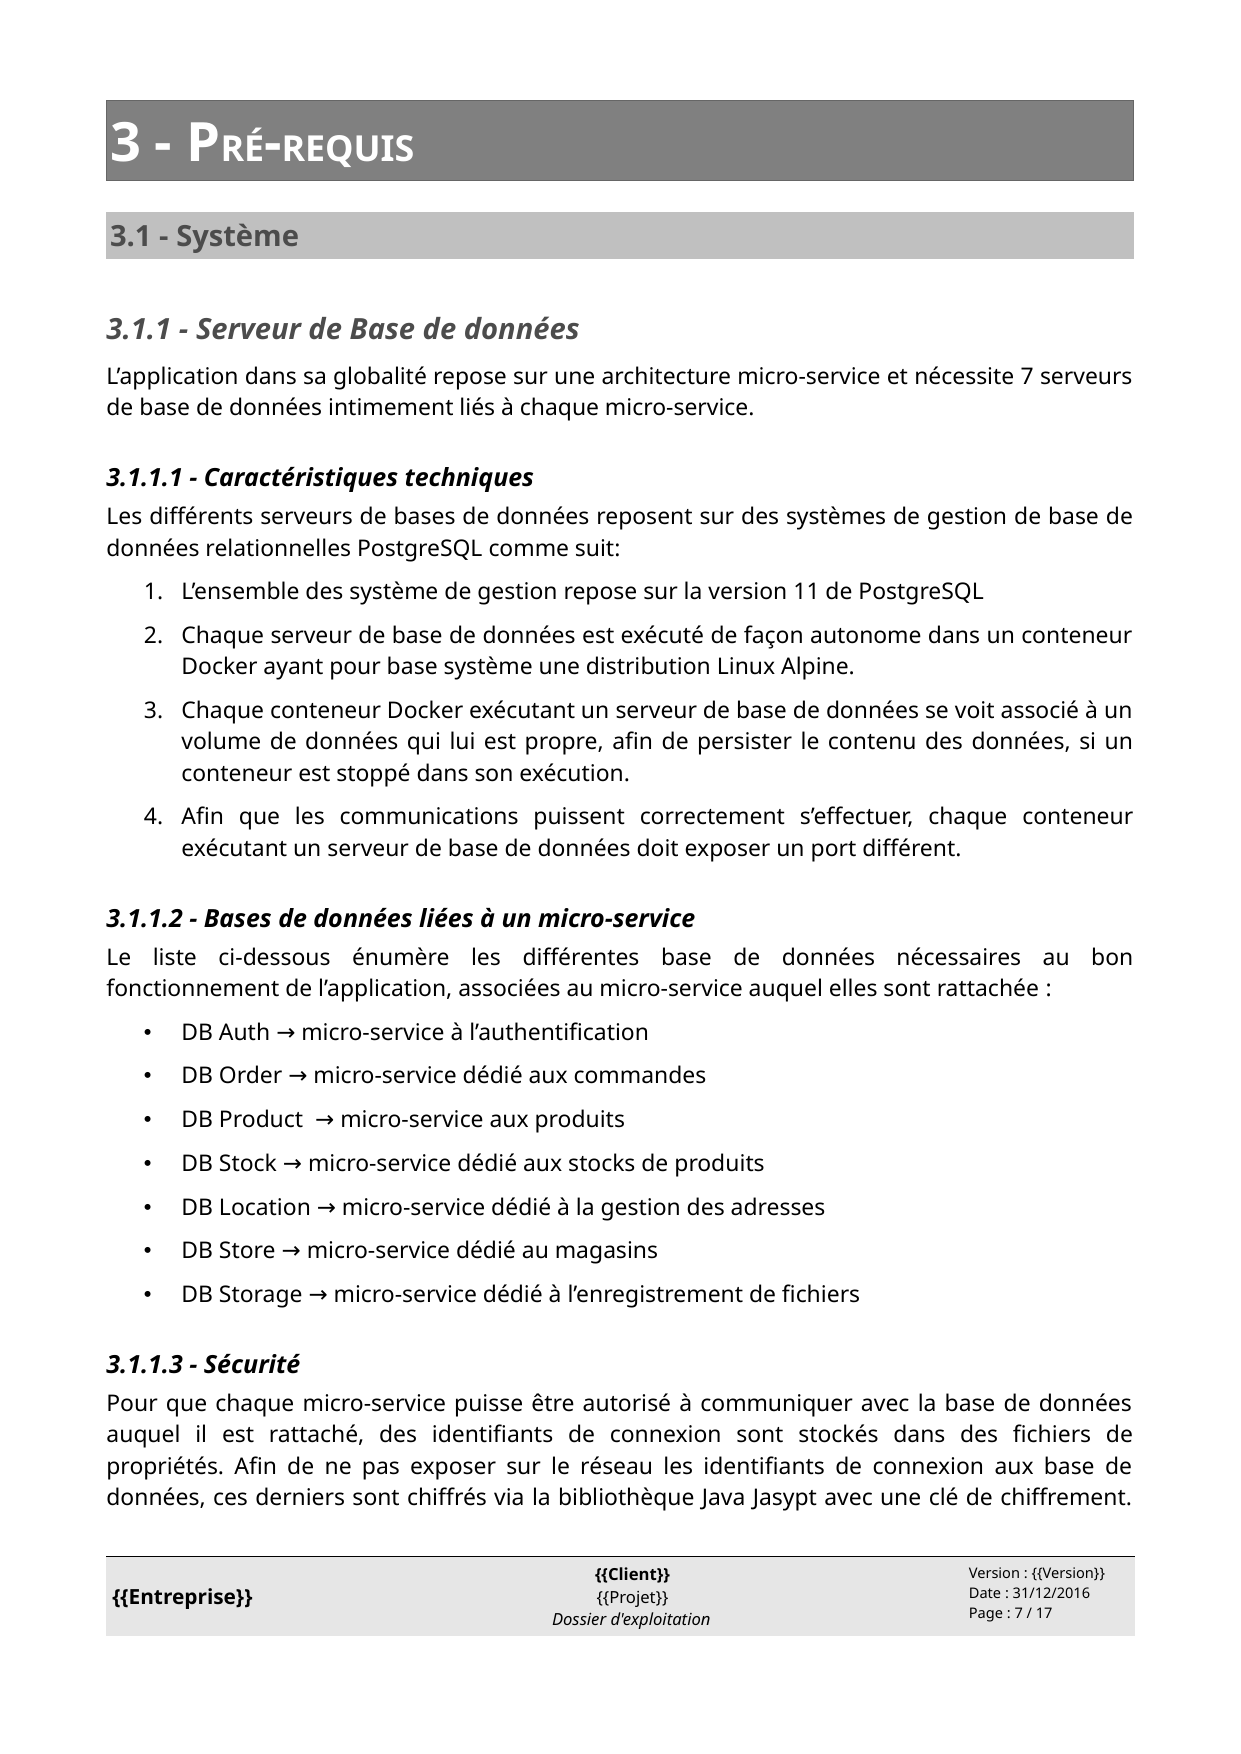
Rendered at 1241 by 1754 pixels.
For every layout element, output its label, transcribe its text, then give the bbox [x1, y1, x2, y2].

list Chaque conteneur Docker exécutant un serveur de base de données se voit associé à un volume de données qui lui est propre, afin de persister le contenu des données, si un conteneur est stoppé dans son exécution. [144, 694, 1134, 788]
list DB Product → micro-service aux produits [144, 1103, 1134, 1134]
subtitle Système [107, 213, 1133, 258]
list DB Order → micro-service dédié aux commandes [144, 1059, 1134, 1091]
list Afin que les communications puissent correctement s’effectuer, chaque conteneur exécutant un serveur de base de données doit exposer un port différent. [144, 800, 1134, 863]
list L’ensemble des système de gestion repose sur la version 11 de PostgreSQL [144, 575, 1134, 607]
list Chaque serveur de base de données est exécuté de façon autonome dans un conteneur Docker ayant pour base système une distribution Linux Alpine. [144, 619, 1134, 682]
text Les différents serveurs de bases de données reposent sur des systèmes de gestion de base de données relationnelles PostgreSQL comme suit: [106, 500, 1134, 563]
subtitle Serveur de Base de données [106, 308, 1134, 348]
subtitle Caractéristiques techniques [106, 460, 1134, 494]
list DB Location → micro-service dédié à la gestion des adresses [144, 1191, 1134, 1222]
text Pour que chaque micro-service puisse être autorisé à communiquer avec la base de données auquel il est rattaché, des identifiants de connexion sont stockés dans des fichiers de propriétés. Afin de ne pas exposer sur le réseau les identifiants de connexion aux base de données, ces derniers sont chiffrés via la bibliothèque Java Jasypt avec une clé de chiffrement. [106, 1387, 1134, 1512]
subtitle Sécurité [106, 1347, 1134, 1381]
list DB Auth → micro-service à l’authentification [144, 1016, 1134, 1047]
list DB Store → micro-service dédié au magasins [144, 1234, 1134, 1266]
list DB Storage → micro-service dédié à l’enregistrement de fichiers [144, 1278, 1134, 1309]
subtitle Pré-requis [107, 101, 1133, 180]
subtitle Bases de données liées à un micro-service [106, 900, 1134, 934]
text L’application dans sa globalité repose sur une architecture micro-service et nécessite 7 serveurs de base de données intimement liés à chaque micro-service. [106, 360, 1134, 422]
list DB Stock → micro-service dédié aux stocks de produits [144, 1147, 1134, 1178]
text Le liste ci-dessous énumère les différentes base de données nécessaires au bon fonctionnement de l’application, associées au micro-service auquel elles sont rattachée : [106, 941, 1134, 1003]
